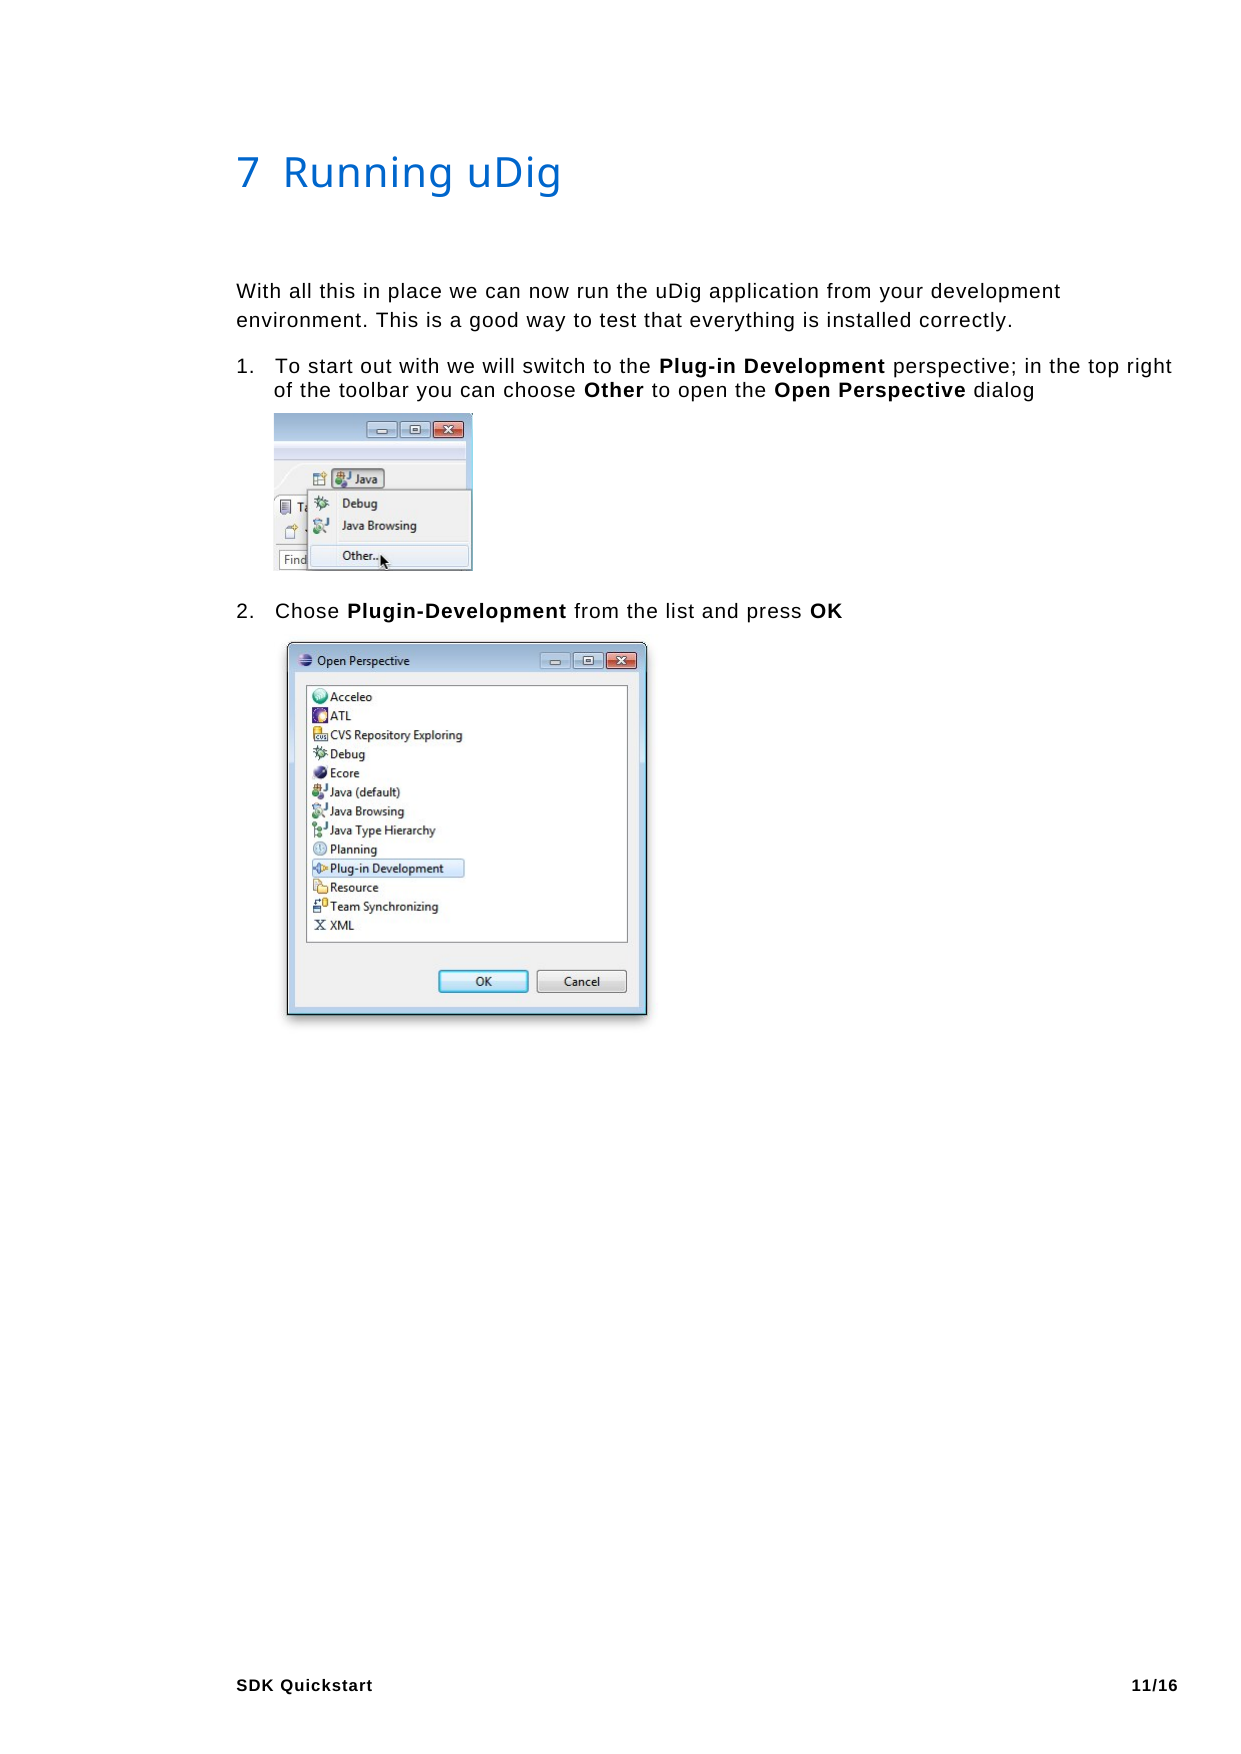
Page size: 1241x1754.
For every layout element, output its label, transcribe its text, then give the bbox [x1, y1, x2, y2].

picture [273, 413, 473, 571]
picture [273, 634, 661, 1035]
subtitle Running uDig [236, 143, 1181, 200]
list Chose Plugin-Development from the list and press OK [236, 599, 1181, 1046]
list To start out with we will switch to the Plug-in Development perspective; in the top right of the toolbar you can choose Other to open the Open Perspective dialog [236, 354, 1181, 582]
text With all this in place we can now run the uDig application from your development environment. This is a good way to test that everything is installed correctly. [236, 279, 1181, 332]
